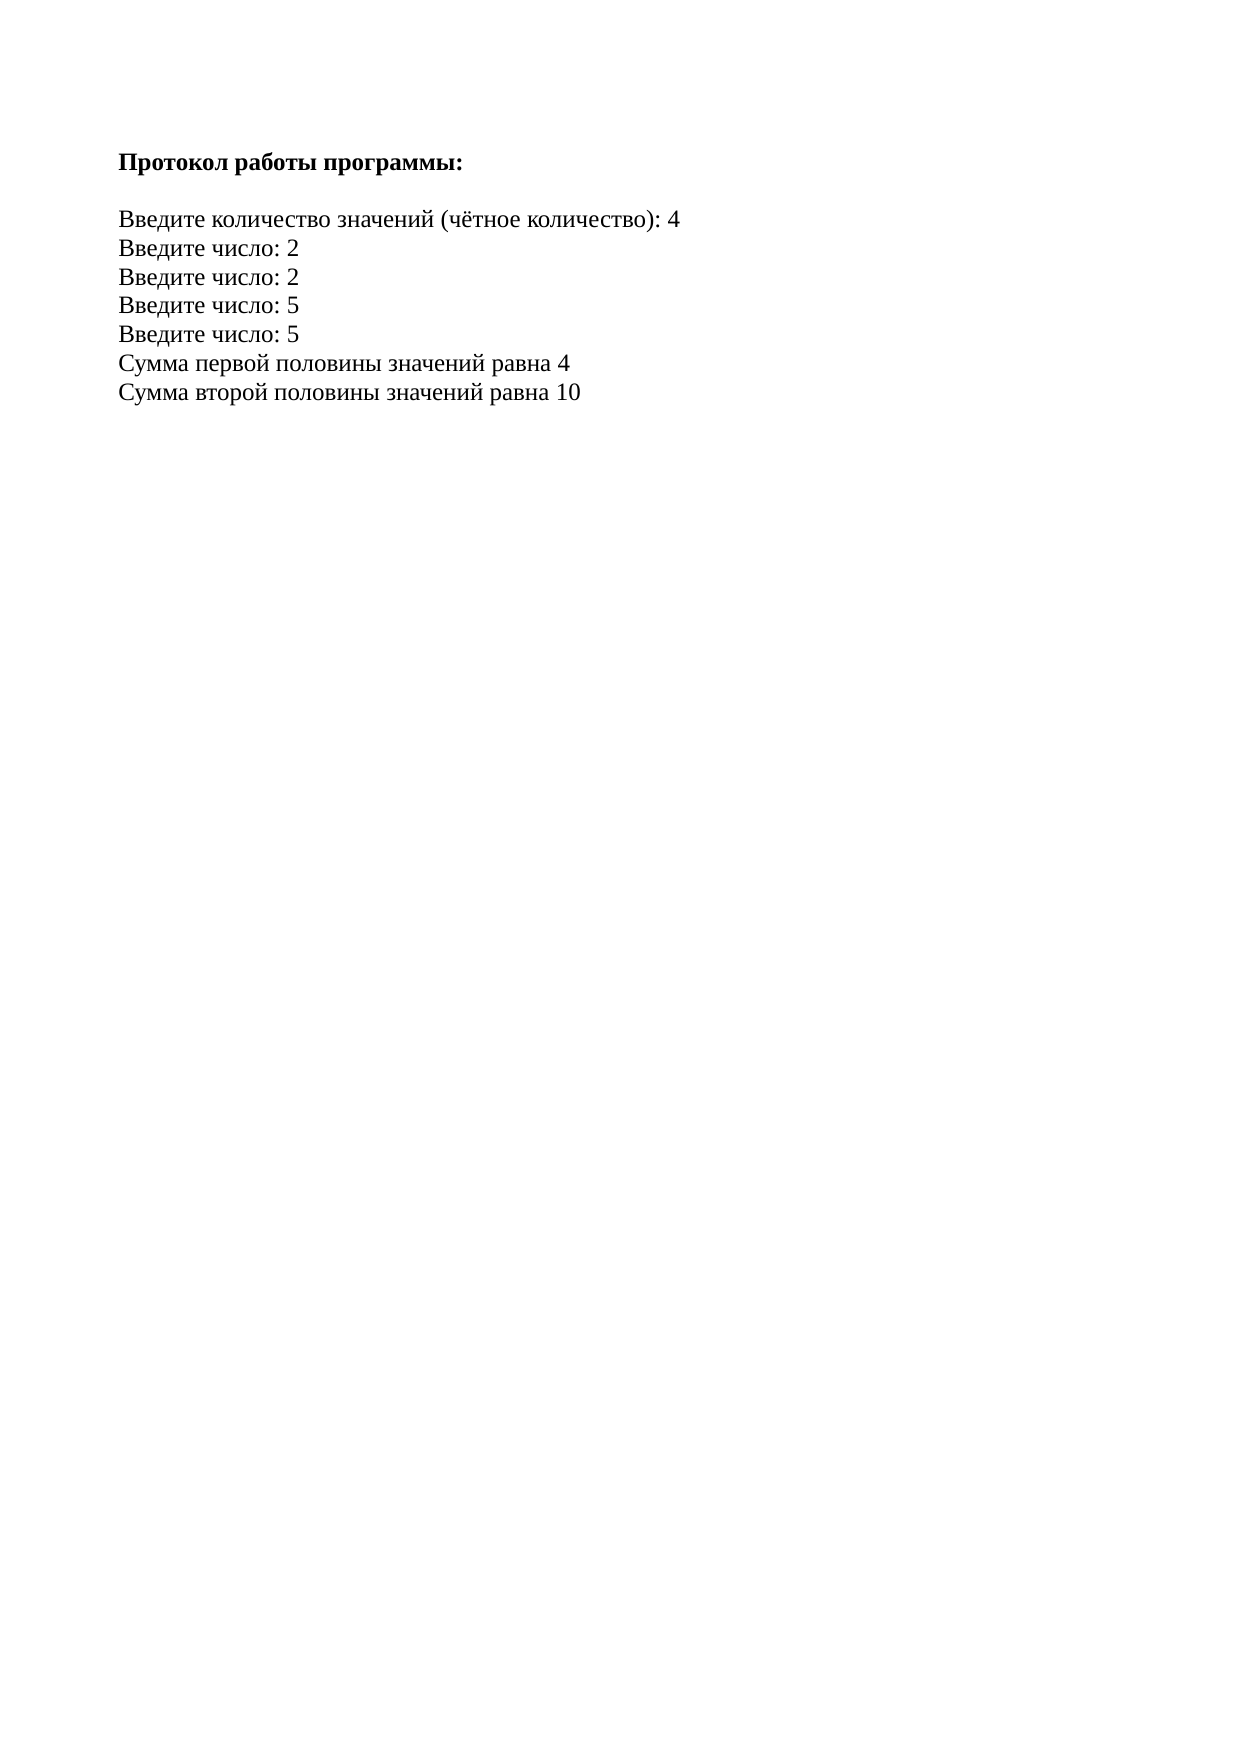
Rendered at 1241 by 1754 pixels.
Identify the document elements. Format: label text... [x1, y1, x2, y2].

text Введите число: 2 [118, 233, 1122, 262]
text Введите число: 2 [118, 262, 1122, 291]
text Введите количество значений (чётное количество): 4 [118, 204, 1122, 233]
text Протокол работы программы: [118, 147, 1122, 176]
text Сумма первой половины значений равна 4 [118, 348, 1122, 377]
text Сумма второй половины значений равна 10 [118, 377, 1122, 406]
text Введите число: 5 [118, 291, 1122, 319]
text Введите число: 5 [118, 319, 1122, 348]
